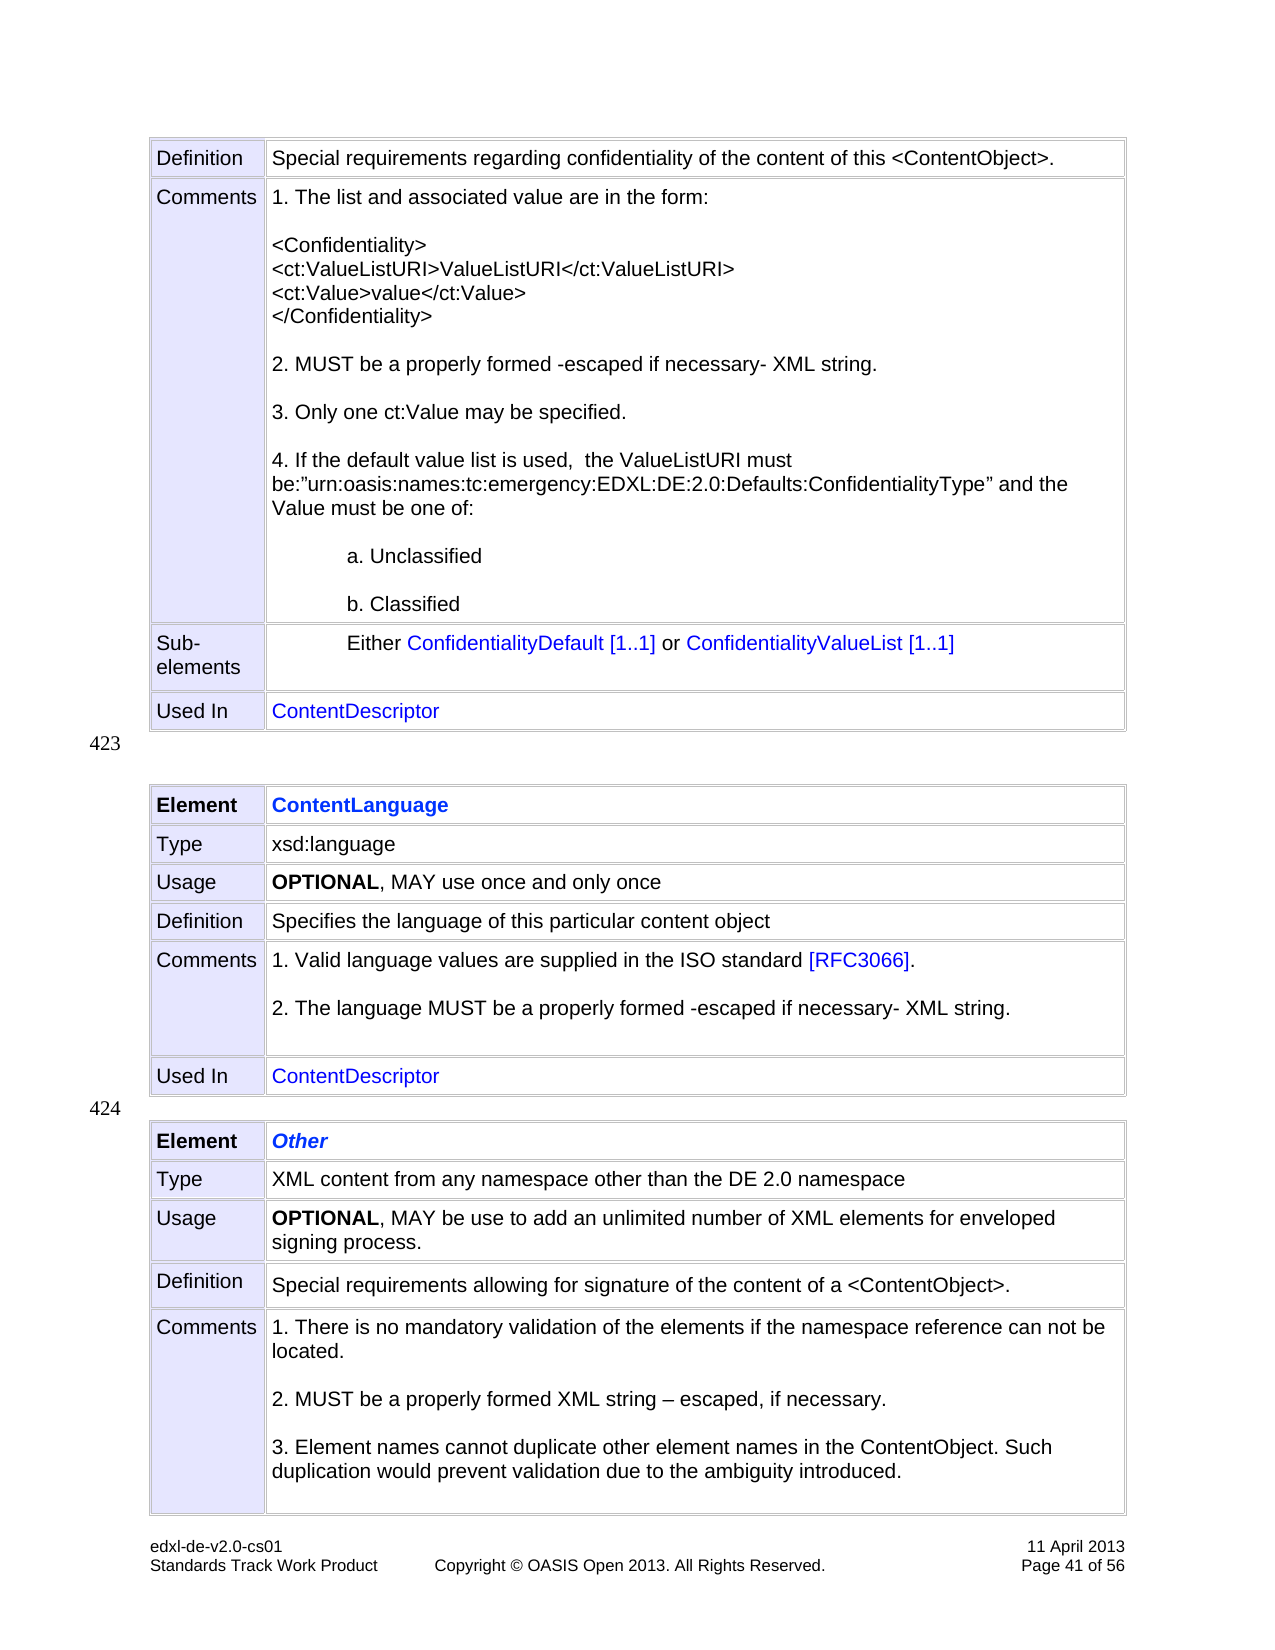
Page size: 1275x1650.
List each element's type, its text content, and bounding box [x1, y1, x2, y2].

table_cell Specifies the language of this particular content object [267, 904, 1124, 939]
table_cell Type [152, 1162, 264, 1197]
table_cell xsd:language [267, 826, 1124, 862]
table_cell Special requirements regarding confidentiality of the content of this <ContentObject>. [267, 141, 1124, 176]
table_cell Used In [152, 693, 264, 729]
table_cell 1. There is no mandatory validation of the elements if the namespace reference can not be located. 2. MUST be a properly formed XML string – escaped, if necessary. 3. Element names cannot duplicate other element names in the ContentObject. Such duplication would prevent validation due to the ambiguity introduced. [267, 1310, 1124, 1513]
table_cell ContentDescriptor [267, 1058, 1124, 1094]
table_cell Special requirements allowing for signature of the content of a <ContentObject>. [267, 1264, 1124, 1307]
table_cell 1. The list and associated value are in the form: <Confidentiality> <ct:ValueListURI>ValueListURI</ct:ValueListURI> <ct:Value>value</ct:Value> </Confidentiality> 2. MUST be a properly formed -escaped if necessary- XML string. 3. Only one ct:Value may be specified. 4. If the default value list is used, the ValueListURI must be:”urn:oasis:names:tc:emergency:EDXL:DE:2.0:Defaults:ConfidentialityType” and the Value must be one of: a. Unclassified b. Classified [267, 179, 1124, 622]
table_cell OPTIONAL, MAY use once and only once [267, 865, 1124, 900]
table_cell 1. Valid language values are supplied in the ISO standard [RFC3066]. 2. The language MUST be a properly formed -escaped if necessary- XML string. [267, 942, 1124, 1055]
table_cell Sub-elements [152, 625, 264, 690]
table_cell OPTIONAL, MAY be use to add an unlimited number of XML elements for enveloped signing process. [267, 1201, 1124, 1260]
table_cell Comments [152, 1310, 264, 1513]
table_cell Used In [152, 1058, 264, 1094]
table_cell Comments [152, 942, 264, 1055]
table_cell Comments [152, 179, 264, 622]
table_header Element [152, 787, 264, 823]
table_cell Either ConfidentialityDefault [1..1] or ConfidentialityValueList [1..1] [267, 625, 1124, 690]
table_header ContentLanguage [267, 787, 1124, 823]
table_cell Definition [152, 1264, 264, 1307]
table_cell Definition [152, 141, 264, 176]
table_header Other [267, 1123, 1124, 1159]
table_cell Definition [152, 904, 264, 939]
table_cell XML content from any namespace other than the DE 2.0 namespace [267, 1162, 1124, 1197]
table_cell ContentDescriptor [267, 693, 1124, 729]
table_header Element [152, 1123, 264, 1159]
table_cell Type [152, 826, 264, 862]
table_cell Usage [152, 865, 264, 900]
table_cell Usage [152, 1201, 264, 1260]
